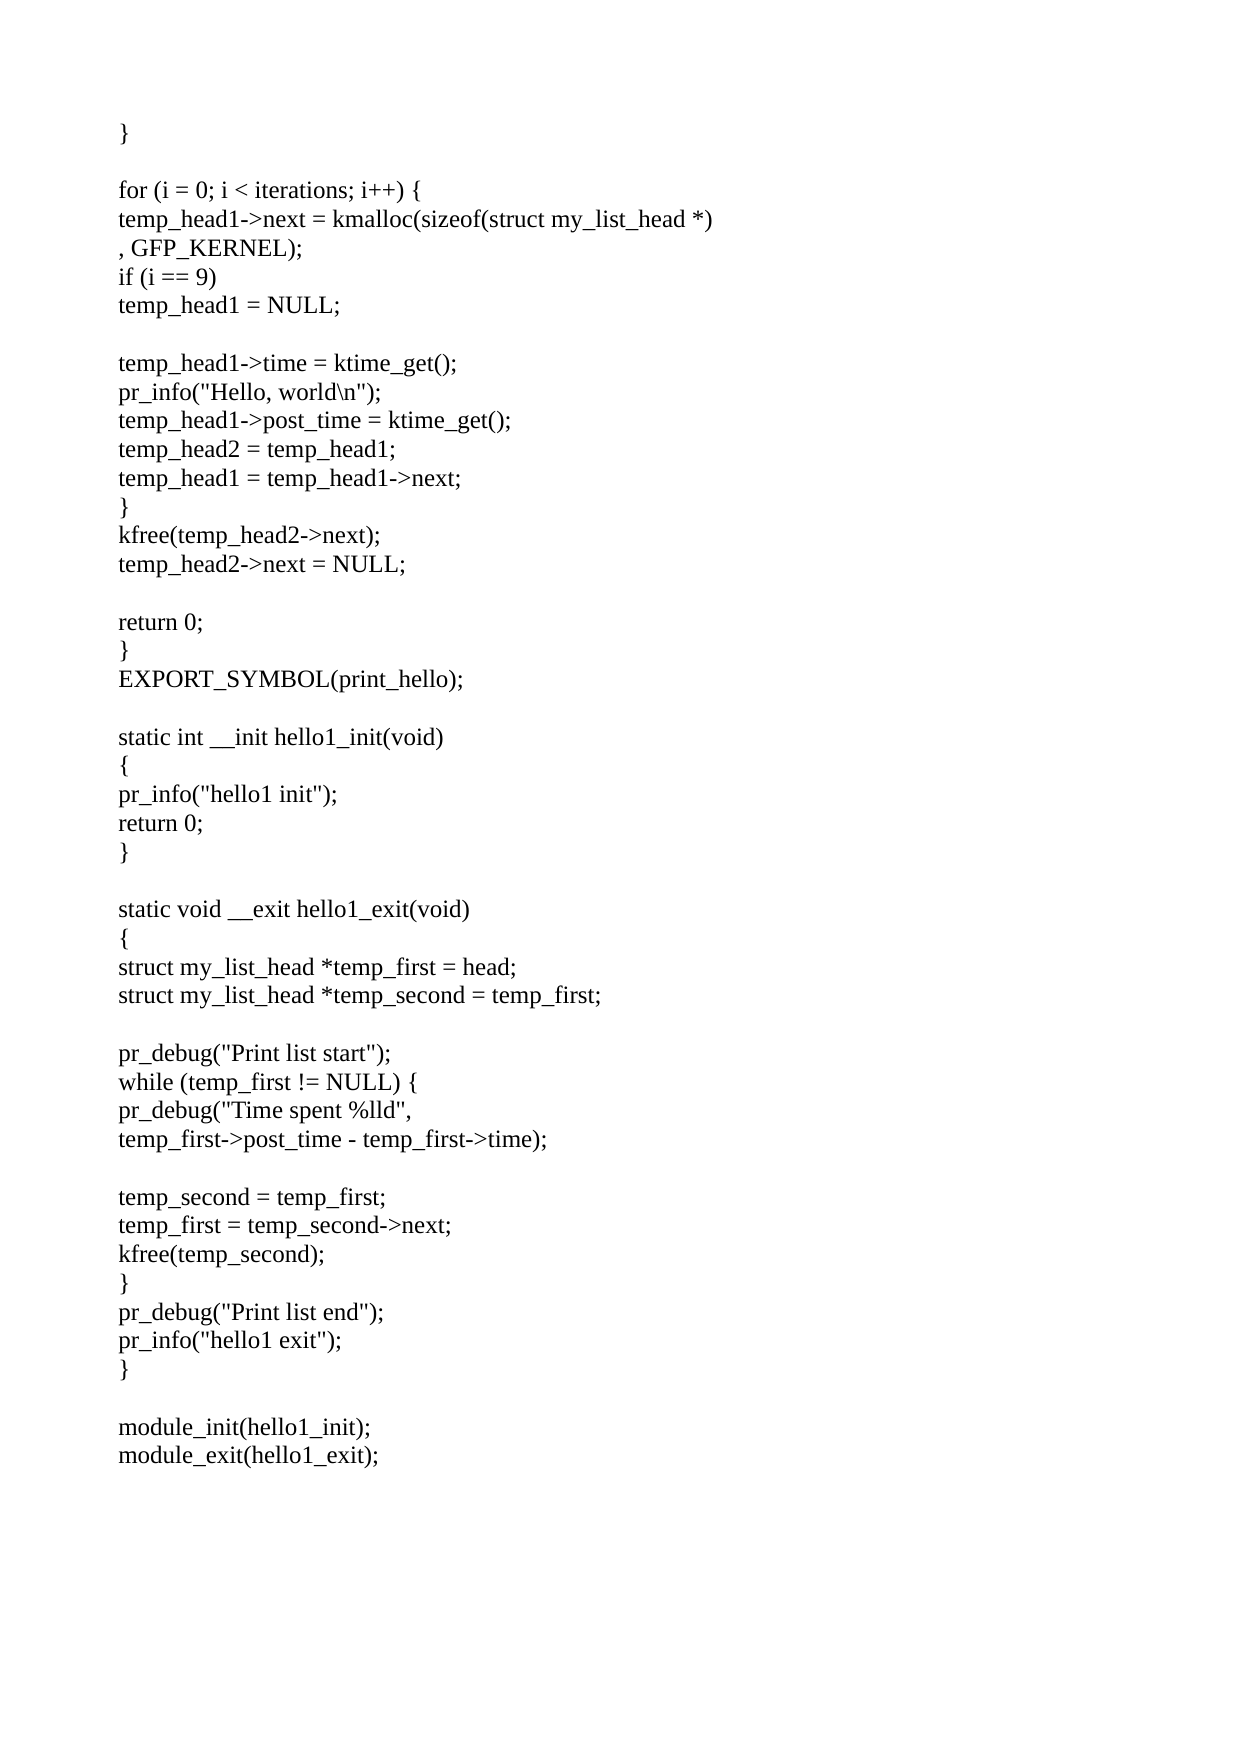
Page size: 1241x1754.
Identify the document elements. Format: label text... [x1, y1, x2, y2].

text for (i = 0; i < iterations; i++) { [118, 176, 1122, 204]
text temp_head1 = NULL; [118, 291, 1122, 319]
text temp_head2 = temp_head1; [118, 434, 1122, 463]
text temp_head1->next = kmalloc(sizeof(struct my_list_head *) [118, 204, 1122, 233]
text pr_info("hello1 exit"); [118, 1326, 1122, 1354]
text EXPORT_SYMBOL(print_hello); [118, 664, 1122, 693]
text } [118, 492, 1122, 521]
text temp_first->post_time - temp_first->time); [118, 1124, 1122, 1153]
text pr_debug("Print list start"); [118, 1038, 1122, 1067]
text } [118, 1268, 1122, 1297]
text } [118, 1354, 1122, 1383]
text { [118, 923, 1122, 952]
text temp_head2->next = NULL; [118, 549, 1122, 578]
text return 0; [118, 808, 1122, 837]
text { [118, 751, 1122, 779]
text temp_second = temp_first; [118, 1182, 1122, 1211]
text static void __exit hello1_exit(void) [118, 894, 1122, 923]
text } [118, 118, 1122, 147]
text static int __init hello1_init(void) [118, 722, 1122, 751]
text struct my_list_head *temp_second = temp_first; [118, 981, 1122, 1009]
text kfree(temp_head2->next); [118, 521, 1122, 549]
text kfree(temp_second); [118, 1239, 1122, 1268]
text if (i == 9) [118, 262, 1122, 291]
text return 0; [118, 607, 1122, 636]
text while (temp_first != NULL) { [118, 1067, 1122, 1096]
text module_init(hello1_init); [118, 1412, 1122, 1441]
text temp_head1->time = ktime_get(); [118, 348, 1122, 377]
text pr_debug("Print list end"); [118, 1297, 1122, 1326]
text temp_head1->post_time = ktime_get(); [118, 406, 1122, 434]
text pr_debug("Time spent %lld", [118, 1096, 1122, 1124]
text } [118, 837, 1122, 866]
text , GFP_KERNEL); [118, 233, 1122, 262]
text temp_head1 = temp_head1->next; [118, 463, 1122, 492]
text pr_info("Hello, world\n"); [118, 377, 1122, 406]
text } [118, 636, 1122, 664]
text module_exit(hello1_exit); [118, 1441, 1122, 1469]
text temp_first = temp_second->next; [118, 1211, 1122, 1239]
text pr_info("hello1 init"); [118, 779, 1122, 808]
text struct my_list_head *temp_first = head; [118, 952, 1122, 981]
